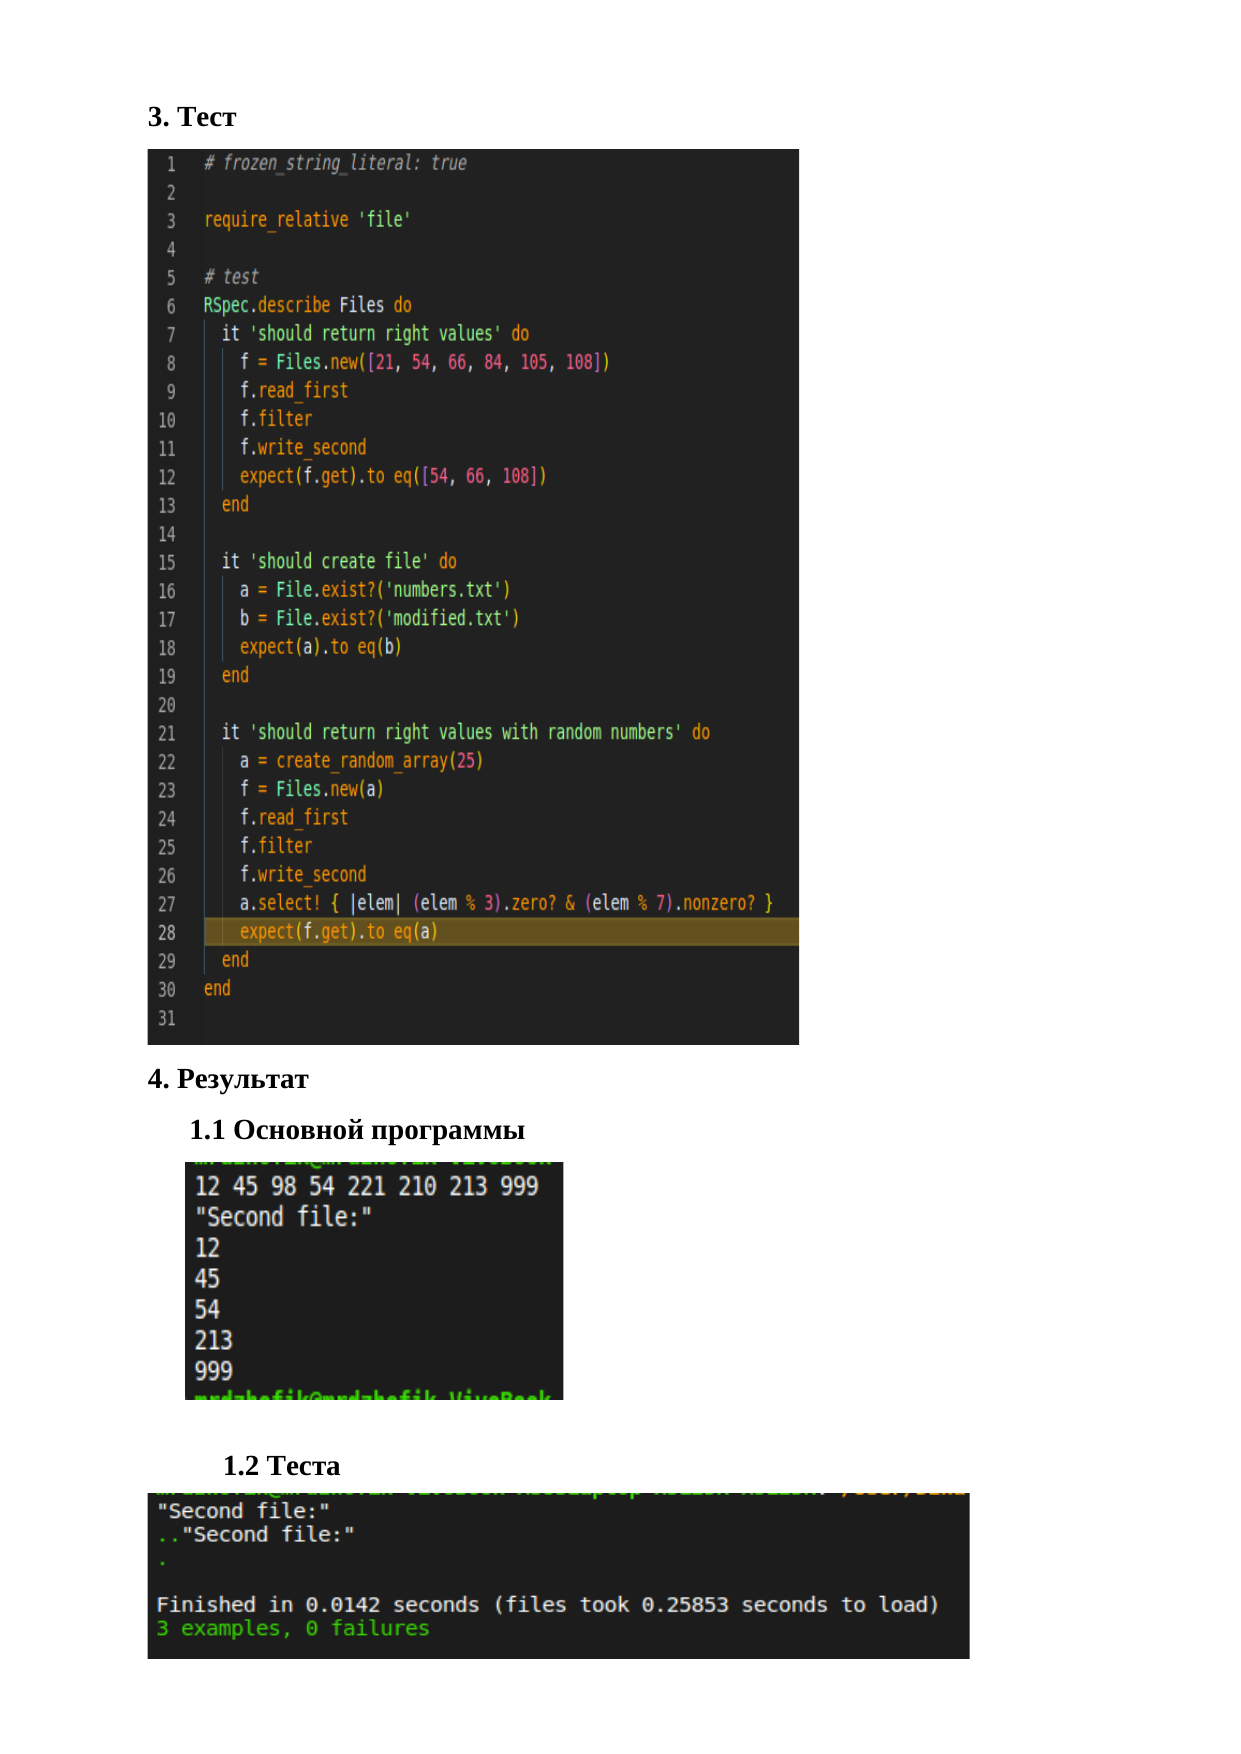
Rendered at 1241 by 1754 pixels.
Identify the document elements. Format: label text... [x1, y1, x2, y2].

list 1.1 Основной программы [154, 1112, 1181, 1145]
picture [147, 149, 800, 1045]
text 4. Результат [148, 149, 1181, 1095]
text 3. Тест [148, 99, 1181, 133]
picture [185, 1162, 564, 1400]
picture [147, 1493, 970, 1659]
list 1.2 Теста [185, 1448, 1181, 1481]
